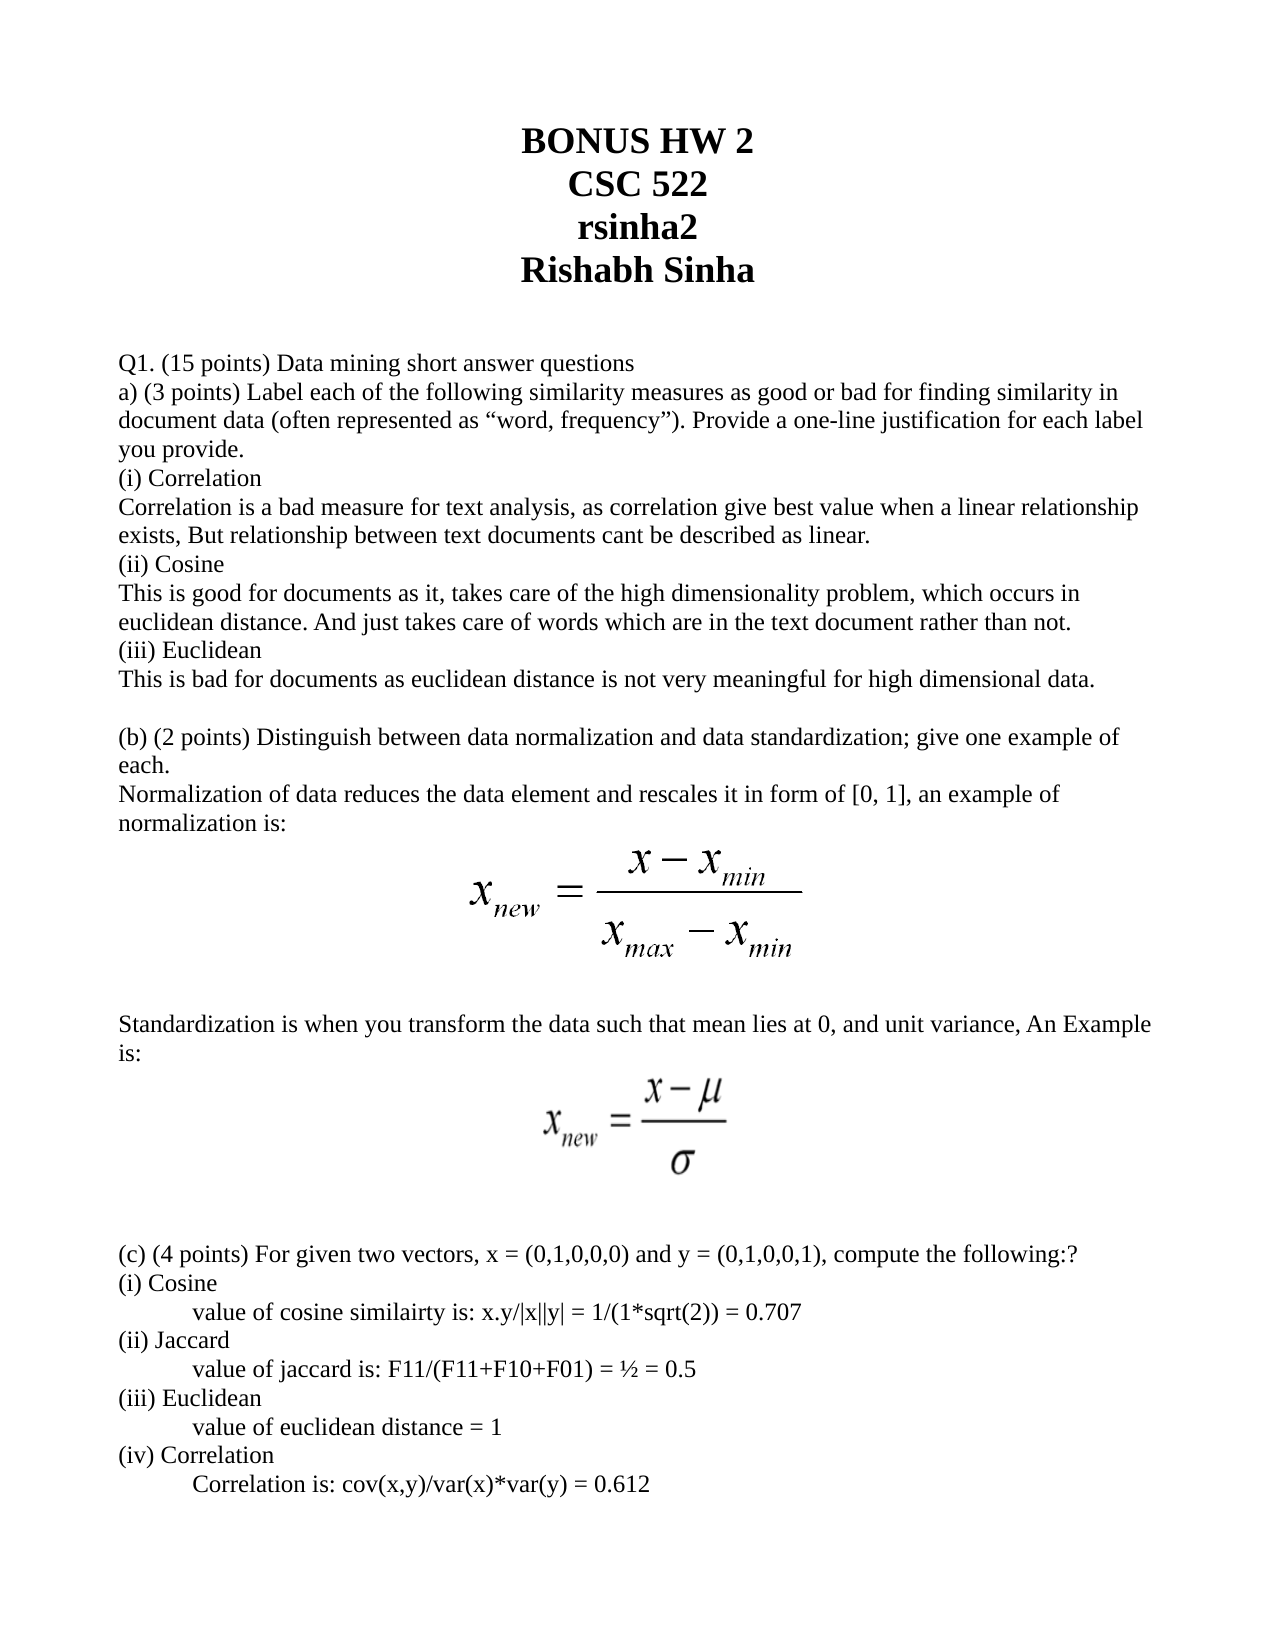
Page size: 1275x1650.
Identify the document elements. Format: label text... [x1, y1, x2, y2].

text Correlation is: cov(x,y)/var(x)*var(y) = 0.612 [118, 1469, 1157, 1498]
text This is good for documents as it, takes care of the high dimensionality problem, which occurs in euclidean distance. And just takes care of words which are in the text document rather than not. [118, 578, 1157, 636]
text Q1. (15 points) Data mining short answer questions [118, 348, 1157, 377]
text (iv) Correlation [118, 1441, 1157, 1469]
text a) (3 points) Label each of the following similarity measures as good or bad for finding similarity in document data (often represented as “word, frequency”). Provide a one-line justification for each label you provide. [118, 377, 1157, 463]
text Standardization is when you transform the data such that mean lies at 0, and unit variance, An Example is: [118, 1009, 1157, 1067]
text (iii) Euclidean [118, 636, 1157, 664]
text Rishabh Sinha [118, 247, 1157, 291]
text CSC 522 [118, 161, 1157, 204]
text BONUS HW 2 [118, 118, 1157, 161]
text (i) Cosine [118, 1268, 1157, 1297]
text value of cosine similairty is: x.y/|x||y| = 1/(1*sqrt(2)) = 0.707 [118, 1297, 1157, 1326]
picture [535, 1066, 740, 1184]
text value of euclidean distance = 1 [118, 1412, 1157, 1441]
text (ii) Jaccard [118, 1326, 1157, 1354]
text (c) (4 points) For given two vectors, x = (0,1,0,0,0) and y = (0,1,0,0,1), compute the following:? [118, 1239, 1157, 1268]
text value of jaccard is: F11/(F11+F10+F01) = ½ = 0.5 [118, 1354, 1157, 1383]
picture [459, 836, 816, 969]
text This is bad for documents as euclidean distance is not very meaningful for high dimensional data. [118, 664, 1157, 693]
text (b) (2 points) Distinguish between data normalization and data standardization; give one example of each. [118, 722, 1157, 779]
text rsinha2 [118, 204, 1157, 247]
text (ii) Cosine [118, 549, 1157, 578]
text Normalization of data reduces the data element and rescales it in form of [0, 1], an example of normalization is: [118, 779, 1157, 837]
text Correlation is a bad measure for text analysis, as correlation give best value when a linear relationship exists, But relationship between text documents cant be described as linear. [118, 492, 1157, 549]
text (iii) Euclidean [118, 1383, 1157, 1412]
text (i) Correlation [118, 463, 1157, 492]
